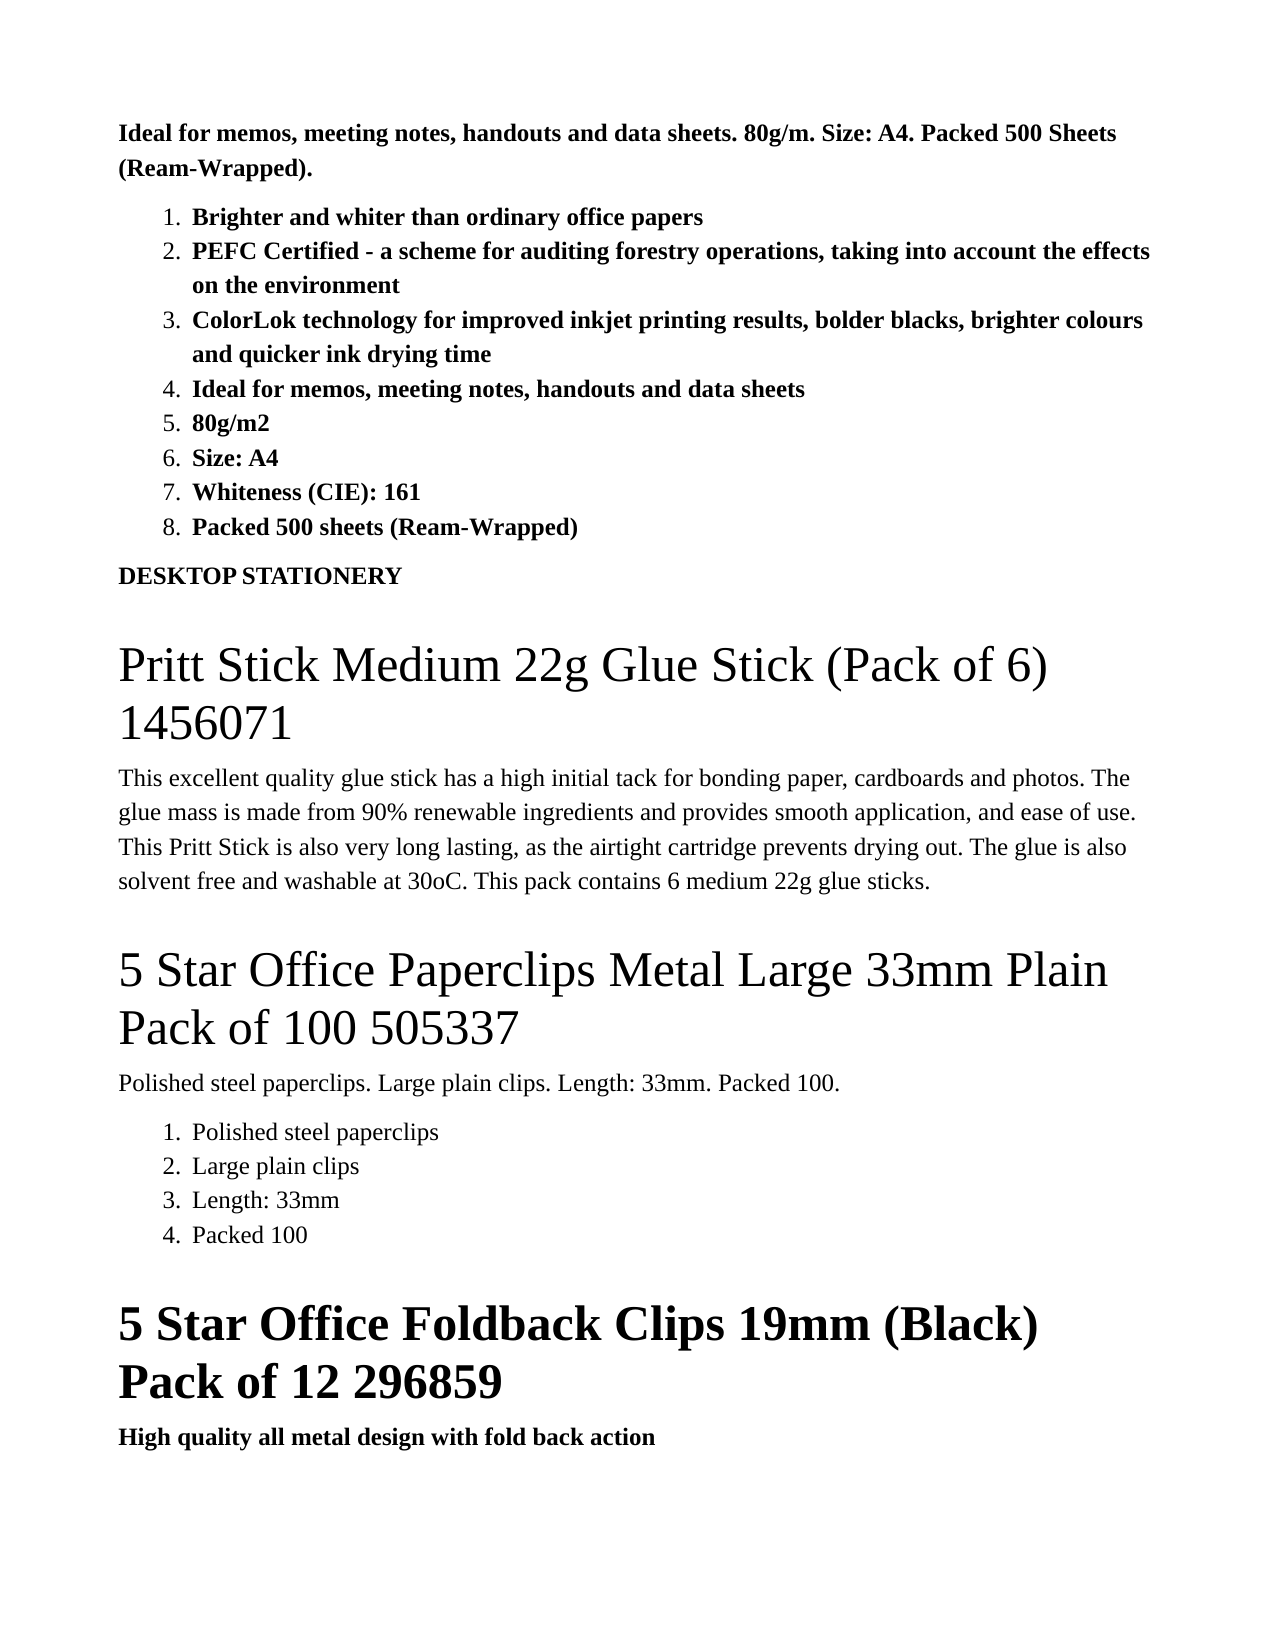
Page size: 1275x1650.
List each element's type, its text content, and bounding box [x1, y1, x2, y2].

list Whiteness (CIE): 161 [162, 477, 1157, 506]
list Packed 500 sheets (Ream-Wrapped) [162, 512, 1157, 541]
list Packed 100 [162, 1220, 1157, 1249]
text Polished steel paperclips. Large plain clips. Length: 33mm. Packed 100. [118, 1068, 1157, 1096]
list Large plain clips [162, 1151, 1157, 1180]
subtitle Pritt Stick Medium 22g Glue Stick (Pack of 6) 1456071 [118, 635, 1157, 750]
list Brighter and whiter than ordinary office papers [162, 202, 1157, 230]
list Length: 33mm [162, 1186, 1157, 1214]
list ColorLok technology for improved inkjet printing results, bolder blacks, brighter colours and quicker ink drying time [162, 305, 1157, 368]
list 80g/m2 [162, 408, 1157, 437]
list PEFC Certified - a scheme for auditing forestry operations, taking into account the effects on the environment [162, 236, 1157, 299]
text High quality all metal design with fold back action [118, 1422, 1157, 1450]
text Ideal for memos, meeting notes, handouts and data sheets. 80g/m. Size: A4. Packed 500 Sheets (Ream-Wrapped). [118, 118, 1157, 181]
text This excellent quality glue stick has a high initial tack for bonding paper, cardboards and photos. The glue mass is made from 90% renewable ingredients and provides smooth application, and ease of use. This Pritt Stick is also very long lasting, as the airtight cartridge prevents drying out. The glue is also solvent free and washable at 30oC. This pack contains 6 medium 22g glue sticks. [118, 763, 1157, 895]
subtitle 5 Star Office Paperclips Metal Large 33mm Plain Pack of 100 505337 [118, 940, 1157, 1055]
list Ideal for memos, meeting notes, handouts and data sheets [162, 374, 1157, 403]
list Polished steel paperclips [162, 1117, 1157, 1145]
subtitle 5 Star Office Foldback Clips 19mm (Black) Pack of 12 296859 [118, 1294, 1157, 1409]
list Size: A4 [162, 443, 1157, 472]
text DESKTOP STATIONERY [118, 561, 1157, 590]
